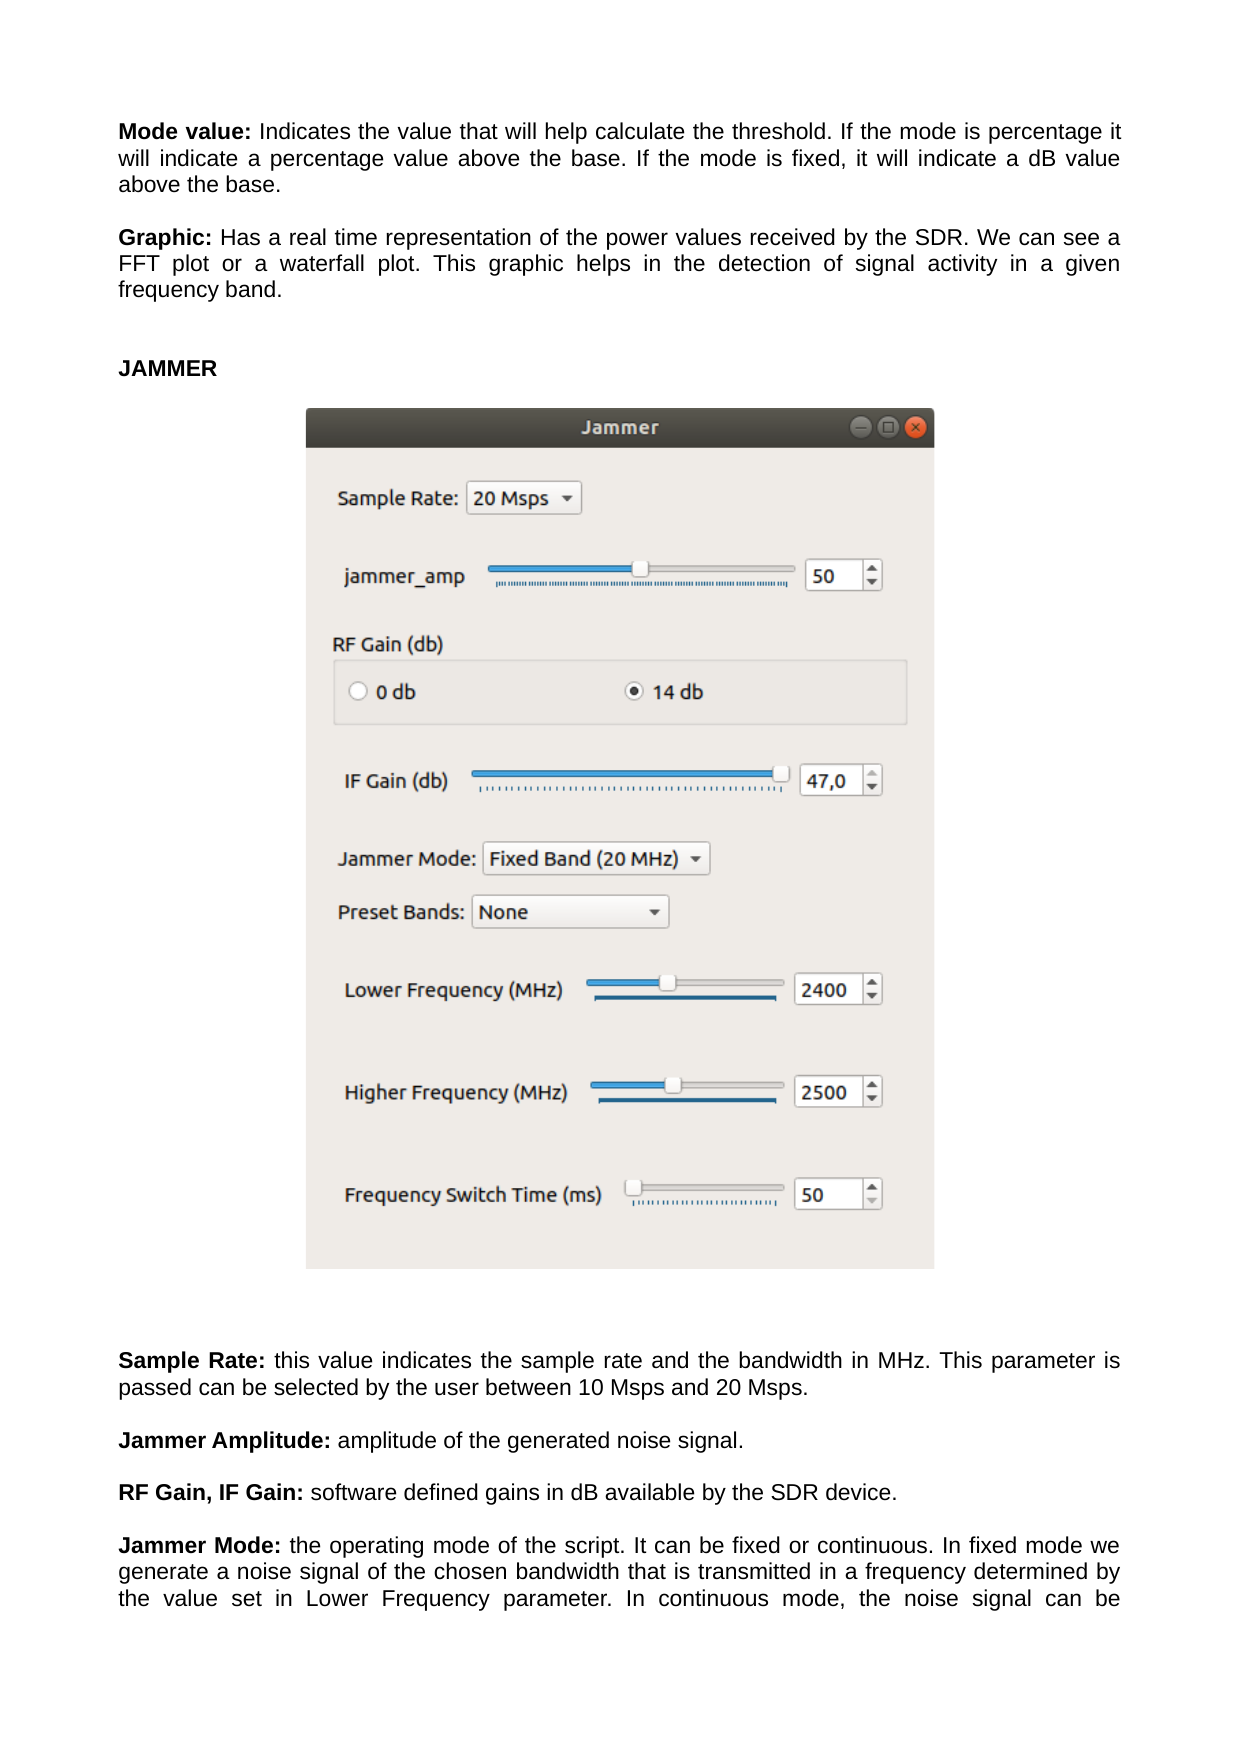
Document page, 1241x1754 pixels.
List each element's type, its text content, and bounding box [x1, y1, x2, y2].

picture [305, 408, 935, 1269]
text RF Gain, IF Gain: software defined gains in dB available by the SDR device. [118, 1479, 1122, 1506]
text Graphic: Has a real time representation of the power values received by the SDR. We can see a FFT plot or a waterfall plot. This graphic helps in the detection of signal activity in a given frequency band. [118, 223, 1122, 303]
text Jammer Amplitude: amplitude of the generated noise signal. [118, 1427, 1122, 1453]
text JAMMER [118, 355, 1122, 382]
text Mode value: Indicates the value that will help calculate the threshold. If the mode is percentage it will indicate a percentage value above the base. If the mode is fixed, it will indicate a dB value above the base. [118, 118, 1122, 197]
text Sample Rate: this value indicates the sample rate and the bandwidth in MHz. This parameter is passed can be selected by the user between 10 Msps and 20 Msps. [118, 1347, 1122, 1400]
text Jammer Mode: the operating mode of the script. It can be fixed or continuous. In fixed mode we generate a noise signal of the chosen bandwidth that is transmitted in a frequency determined by the value set in Lower Frequency parameter. In continuous mode, the noise signal can be [118, 1532, 1122, 1611]
